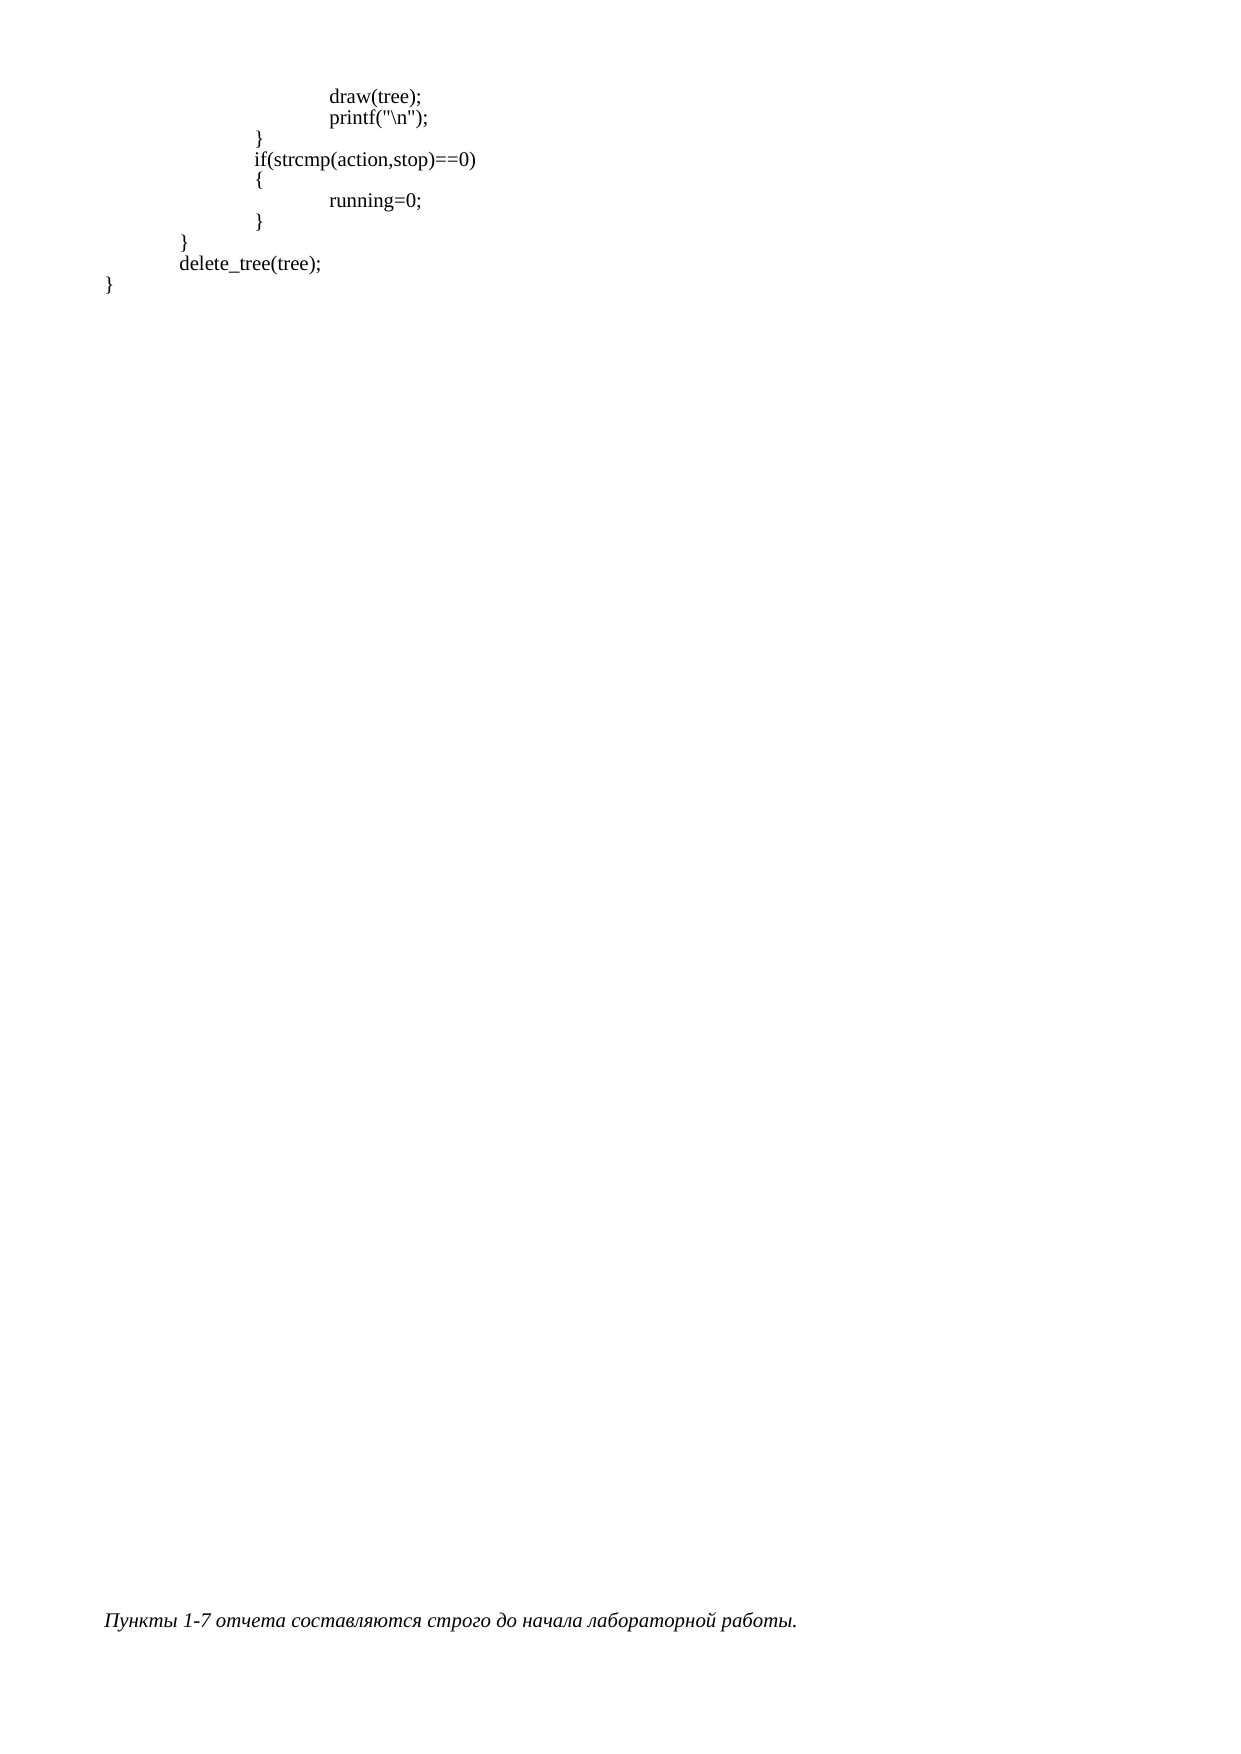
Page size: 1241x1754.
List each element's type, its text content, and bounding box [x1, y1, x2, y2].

text } [104, 274, 1173, 295]
text } [104, 233, 1173, 253]
text draw(tree); [104, 87, 1173, 108]
text printf("\n"); [104, 108, 1173, 128]
text running=0; [104, 191, 1173, 212]
text { [104, 170, 1173, 191]
text } [104, 128, 1173, 149]
text Пункты 1-7 отчета составляются строго до начала лабораторной работы. [104, 1608, 1173, 1632]
text } [104, 212, 1173, 233]
text if(strcmp(action,stop)==0) [104, 149, 1173, 170]
text delete_tree(tree); [104, 253, 1173, 274]
